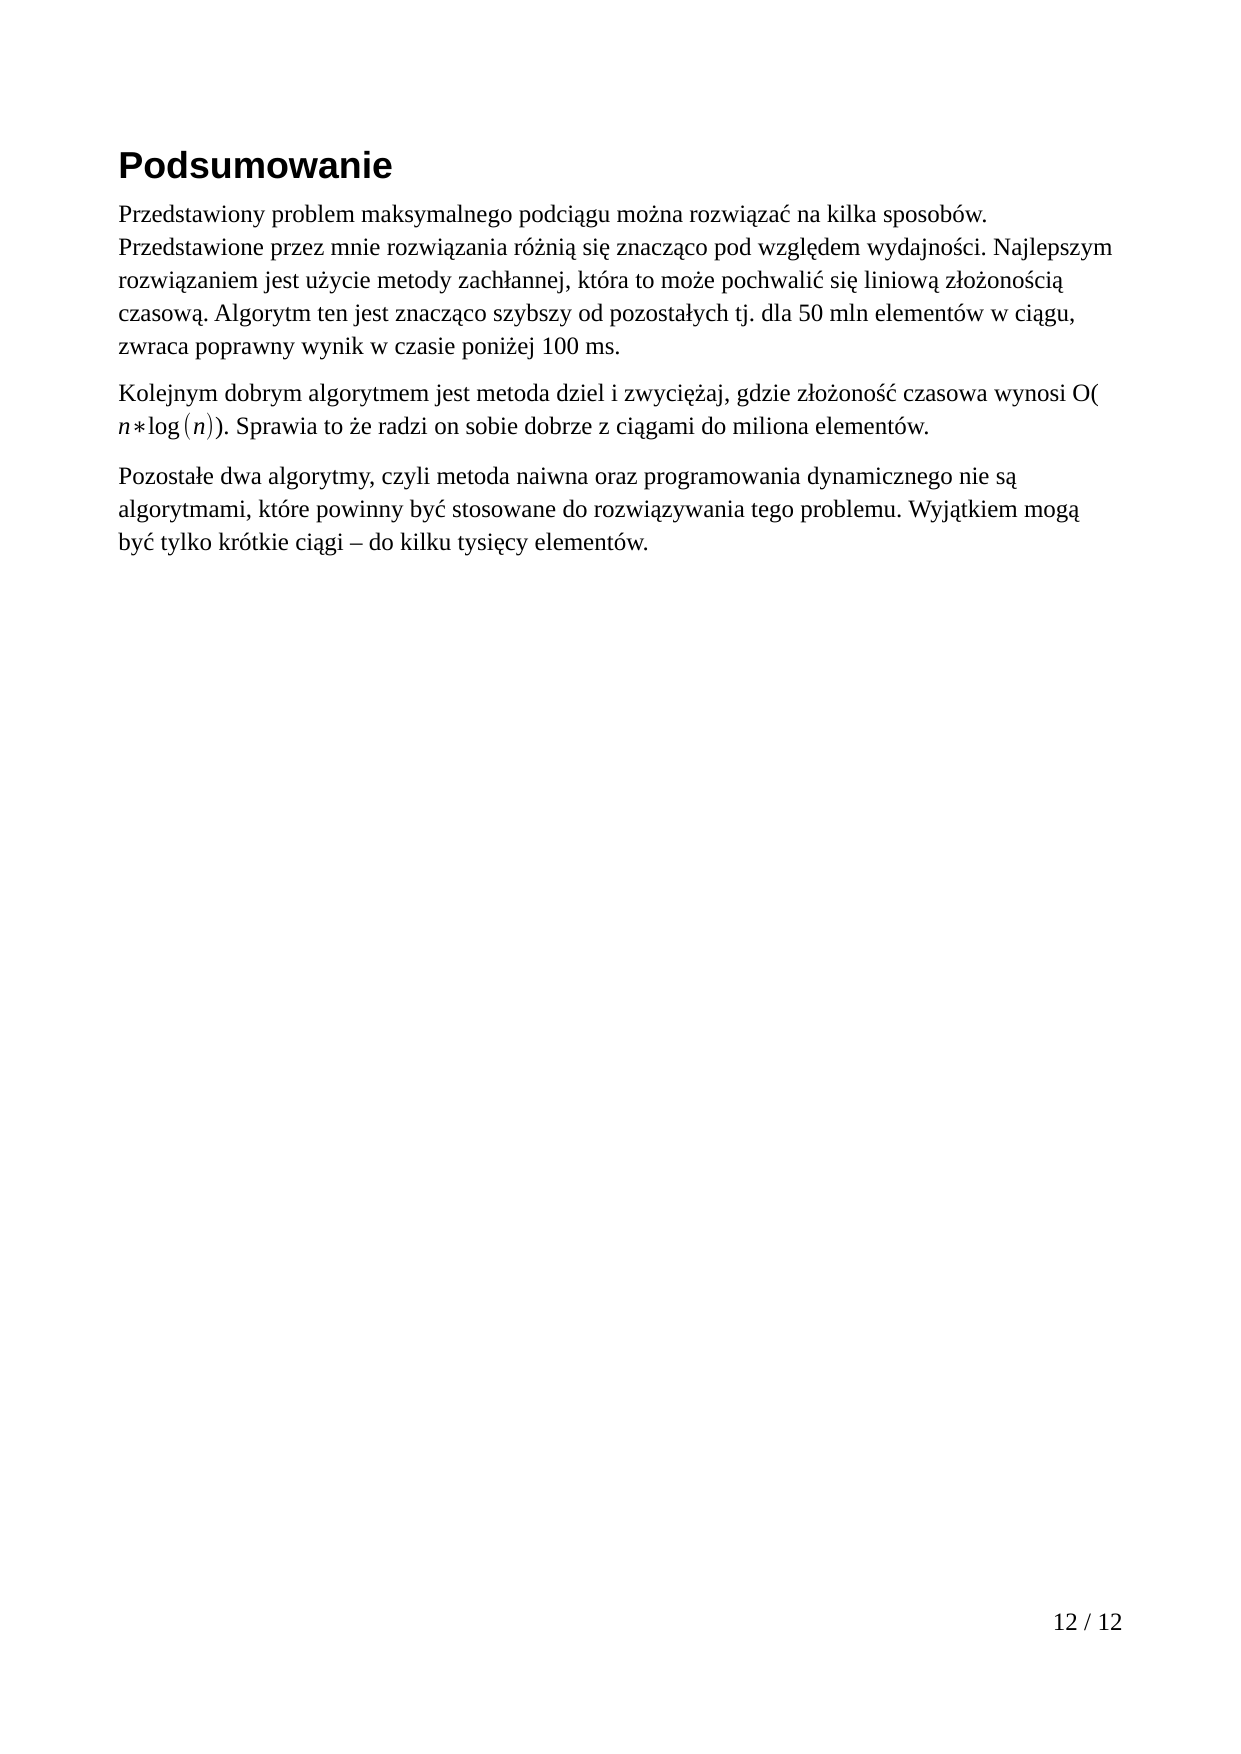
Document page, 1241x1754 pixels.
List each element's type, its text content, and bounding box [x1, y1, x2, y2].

subtitle Podsumowanie [118, 143, 1122, 186]
text Pozostałe dwa algorytmy, czyli metoda naiwna oraz programowania dynamicznego nie są algorytmami, które powinny być stosowane do rozwiązywania tego problemu. Wyjątkiem mogą być tylko krótkie ciągi – do kilku tysięcy elementów. [118, 461, 1122, 556]
text Kolejnym dobrym algorytmem jest metoda dziel i zwyciężaj, gdzie złożoność czasowa wynosi O(). Sprawia to że radzi on sobie dobrze z ciągami do miliona elementów. [118, 378, 1122, 442]
text Przedstawiony problem maksymalnego podciągu można rozwiązać na kilka sposobów. Przedstawione przez mnie rozwiązania różnią się znacząco pod względem wydajności. Najlepszym rozwiązaniem jest użycie metody zachłannej, która to może pochwalić się liniową złożonością czasową. Algorytm ten jest znacząco szybszy od pozostałych tj. dla 50 mln elementów w ciągu, zwraca poprawny wynik w czasie poniżej 100 ms. [118, 199, 1122, 359]
